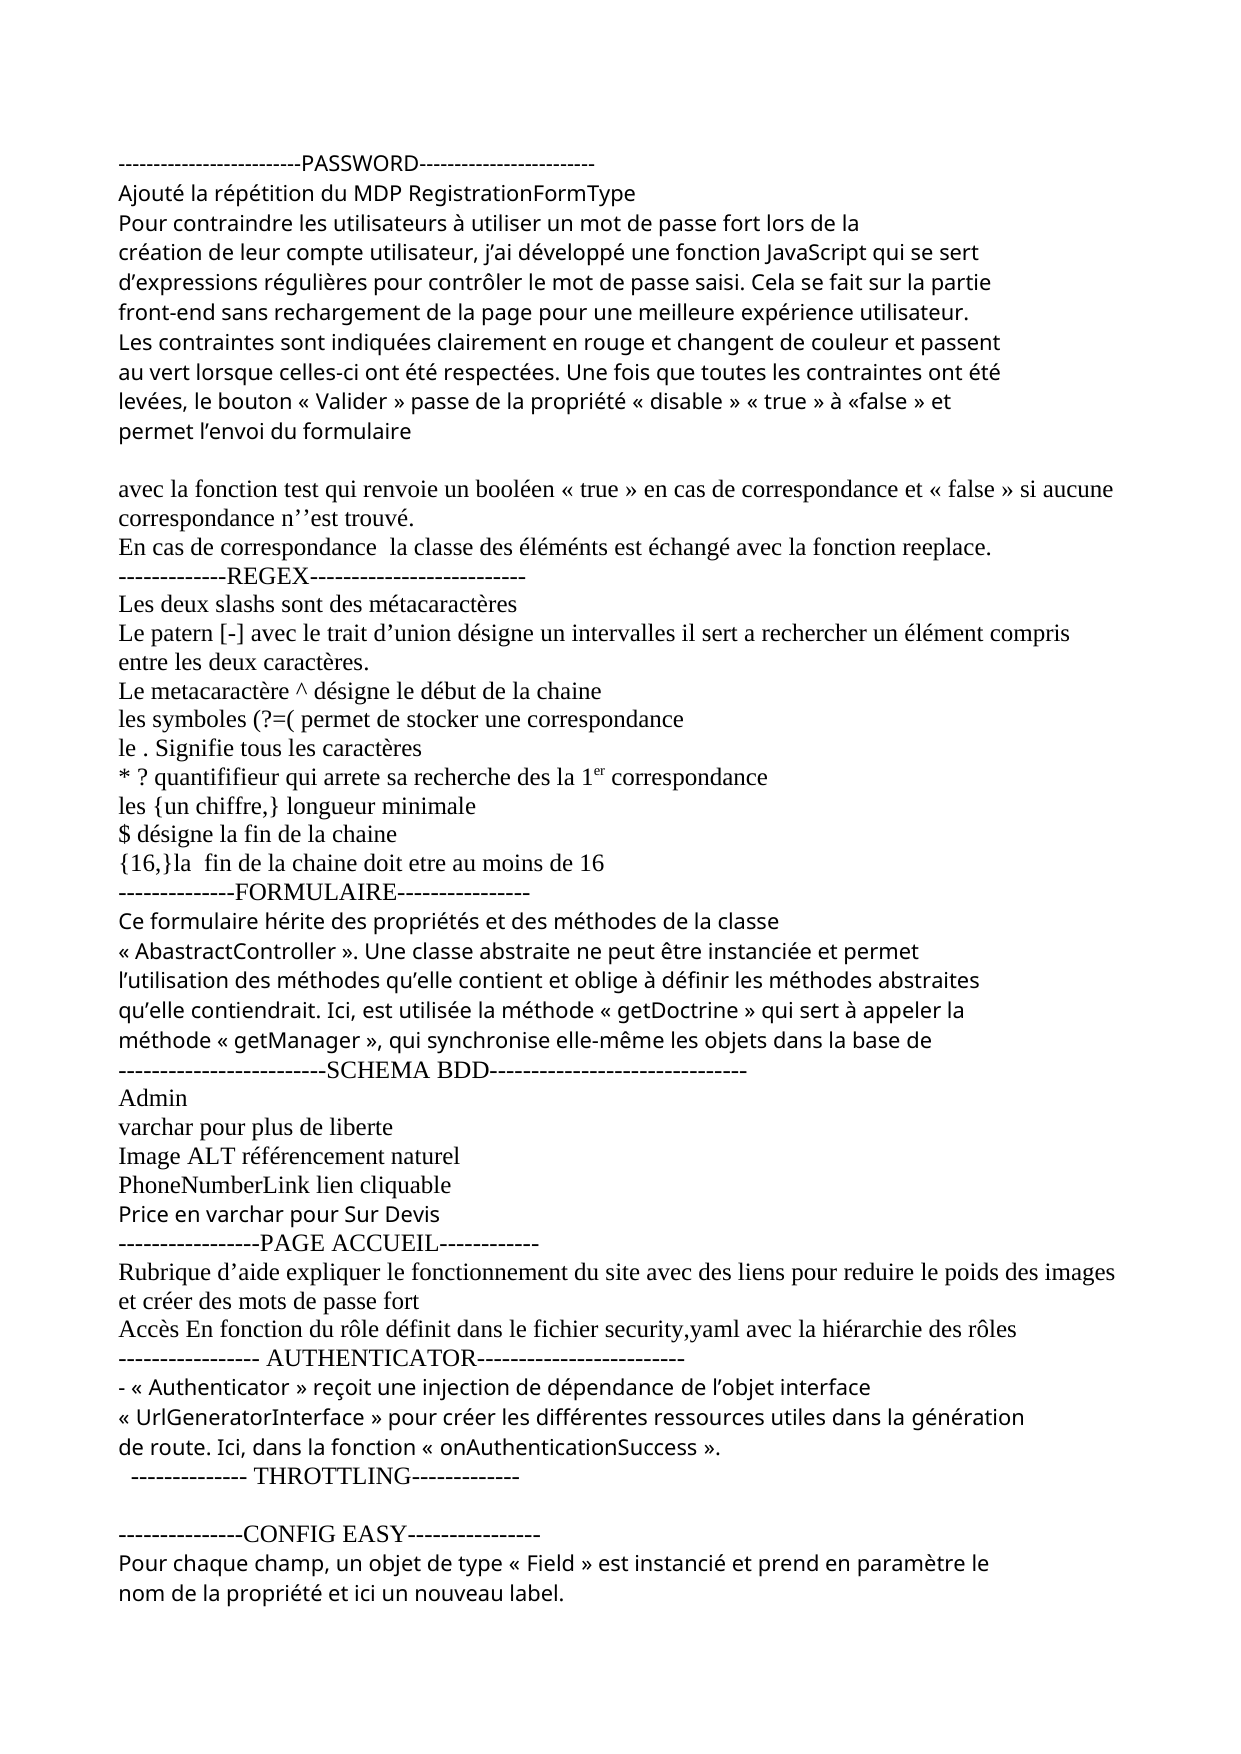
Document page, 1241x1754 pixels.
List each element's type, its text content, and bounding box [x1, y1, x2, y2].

text Pour chaque champ, un objet de type « Field » est instancié et prend en paramètre le nom de la propriété et ici un nouveau label. [118, 1548, 1122, 1607]
text --------------------------PASSWORD------------------------- [118, 148, 1122, 178]
text - « Authenticator » reçoit une injection de dépendance de l’objet interface « UrlGeneratorInterface » pour créer les différentes ressources utiles dans la génération de route. Ici, dans la fonction « onAuthenticationSuccess ». [118, 1372, 1122, 1461]
text les {un chiffre,} longueur minimale [118, 791, 1122, 819]
text ----------------- AUTHENTICATOR------------------------- [118, 1343, 1122, 1372]
text --------------FORMULAIRE---------------- [118, 877, 1122, 906]
text {16,}la fin de la chaine doit etre au moins de 16 [118, 848, 1122, 877]
text le . Signifie tous les caractères [118, 733, 1122, 762]
text Pour contraindre les utilisateurs à utiliser un mot de passe fort lors de la création de leur compte utilisateur, j’ai développé une fonction JavaScript qui se sert d’expressions régulières pour contrôler le mot de passe saisi. Cela se fait sur la partie front-end sans rechargement de la page pour une meilleure expérience utilisateur. [118, 207, 1122, 327]
text Ce formulaire hérite des propriétés et des méthodes de la classe « AbastractController ». Une classe abstraite ne peut être instanciée et permet l’utilisation des méthodes qu’elle contient et oblige à définir les méthodes abstraites qu’elle contiendrait. Ici, est utilisée la méthode « getDoctrine » qui sert à appeler la méthode « getManager », qui synchronise elle-même les objets dans la base de -------------------------SCHEMA BDD------------------------------- [118, 906, 1122, 1083]
text Rubrique d’aide expliquer le fonctionnement du site avec des liens pour reduire le poids des images et créer des mots de passe fort [118, 1257, 1122, 1314]
text ---------------CONFIG EASY---------------- [118, 1519, 1122, 1548]
text * ? quantififieur qui arrete sa recherche des la 1er correspondance [118, 762, 1122, 791]
text Les deux slashs sont des métacaractères [118, 589, 1122, 618]
text Image ALT référencement naturel [118, 1141, 1122, 1170]
text Le metacaractère ^ désigne le début de la chaine [118, 676, 1122, 704]
text Price en varchar pour Sur Devis [118, 1198, 1122, 1228]
text -------------- THROTTLING------------- [118, 1461, 1122, 1490]
text -----------------PAGE ACCUEIL------------ [118, 1228, 1122, 1257]
text PhoneNumberLink lien cliquable [118, 1170, 1122, 1198]
text avec la fonction test qui renvoie un booléen « true » en cas de correspondance et « false » si aucune correspondance n’’est trouvé. [118, 474, 1122, 532]
text -------------REGEX-------------------------- [118, 561, 1122, 589]
text Les contraintes sont indiquées clairement en rouge et changent de couleur et passent au vert lorsque celles-ci ont été respectées. Une fois que toutes les contraintes ont été levées, le bouton « Valider » passe de la propriété « disable » « true » à «false » et permet l’envoi du formulaire [118, 327, 1122, 446]
text En cas de correspondance la classe des éléménts est échangé avec la fonction reeplace. [118, 532, 1122, 561]
text les symboles (?=( permet de stocker une correspondance [118, 704, 1122, 733]
text $ désigne la fin de la chaine [118, 819, 1122, 848]
text Ajouté la répétition du MDP RegistrationFormType [118, 178, 1122, 207]
text Admin [118, 1083, 1122, 1112]
text varchar pour plus de liberte [118, 1112, 1122, 1141]
text Accès En fonction du rôle définit dans le fichier security,yaml avec la hiérarchie des rôles [118, 1314, 1122, 1343]
text Le patern [-] avec le trait d’union désigne un intervalles il sert a rechercher un élément compris entre les deux caractères. [118, 618, 1122, 676]
